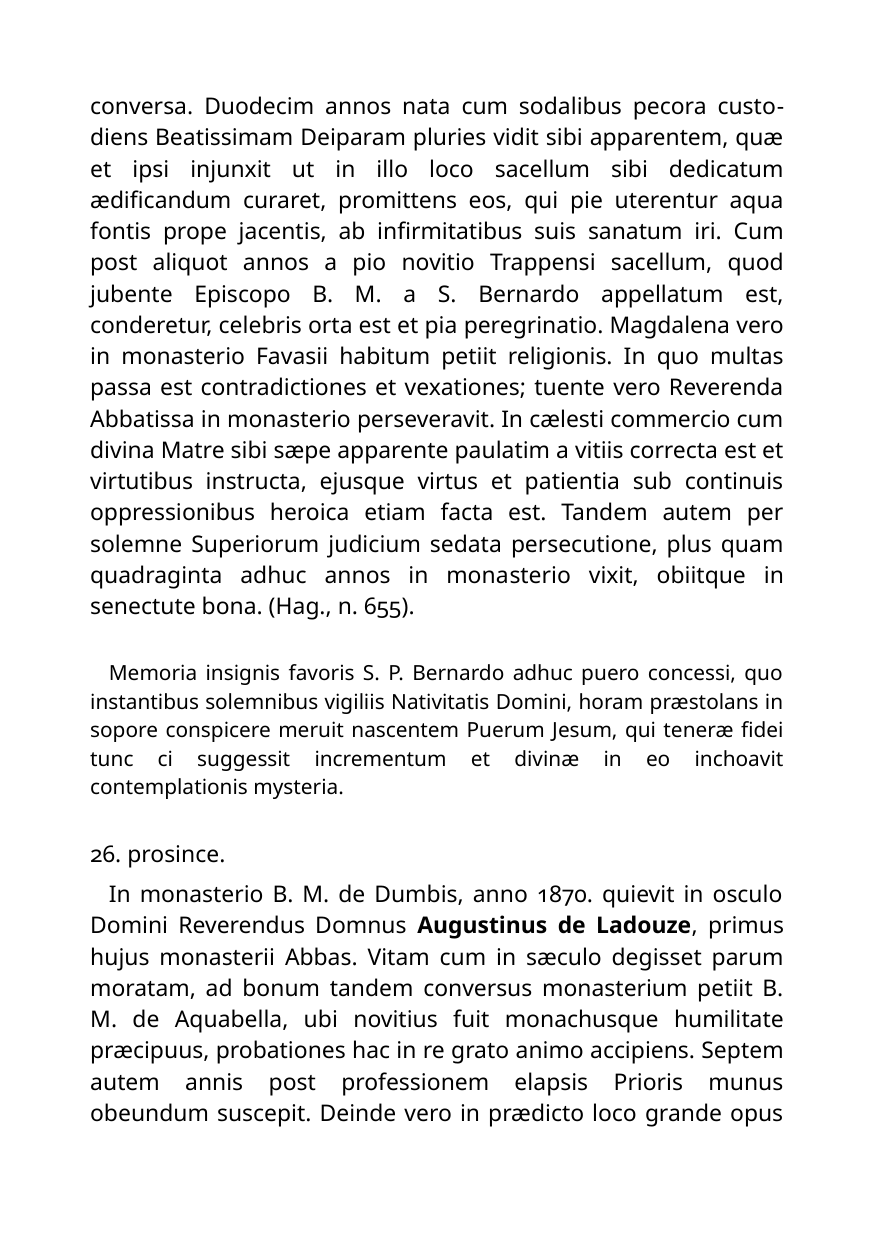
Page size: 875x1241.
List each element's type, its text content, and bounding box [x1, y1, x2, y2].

text In monasterio B. M. de Dumbis, anno 1870. quievit in osculo Domini Reverendus Domnus Augustinus de Ladouze, primus hujus monasterii Abbas. Vitam cum in sæculo degisset parum moratam, ad bonum tandem conversus monasterium petiit B. M. de Aquabella, ubi novitius fuit monachusque humilitate præcipuus, probationes hac in re grato animo accipiens. Septem autem annis post professionem elapsis Prioris munus obeundum suscepit. Deinde vero in prædicto loco grande opus [90, 878, 784, 1128]
text Memoria insignis favoris S. P. Bernardo adhuc puero concessi, quo instantibus solemnibus vigiliis Nativitatis Domini, horam præstolans in sopore conspicere meruit nascentem Puerum Jesum, qui teneræ fidei tunc ci suggessit incrementum et divinæ in eo inchoavit contemplationis mysteria. [90, 658, 784, 801]
text conversa. Duodecim annos nata cum sodalibus pecora custo­diens Beatissimam Deiparam pluries vidit sibi apparentem, quæ et ipsi injunxit ut in illo loco sacellum sibi dedicatum ædificandum curaret, promittens eos, qui pie uterentur aqua fontis prope jacentis, ab infirmitatibus suis sanatum iri. Cum post aliquot annos a pio novitio Trappensi sacellum, quod jubente Episcopo B. M. a S. Bernardo appellatum est, conderetur, celebris orta est et pia peregrinatio. Magdalena vero in monasterio Favasii habitum petiit religionis. In quo multas passa est contradictiones et vexationes; tuente vero Reverenda Abbatissa in monasterio perseveravit. In cælesti commercio cum divina Matre sibi sæpe apparente paulatim a vitiis correcta est et virtutibus instructa, ejusque virtus et patientia sub continuis oppressionibus heroica etiam facta est. Tandem autem per solemne Superiorum judicium sedata persecutione, plus quam quadraginta adhuc annos in mona­sterio vixit, obiitque in senectute bona. (Hag., n. 655). [90, 90, 784, 621]
text 26. prosince. [90, 838, 784, 869]
